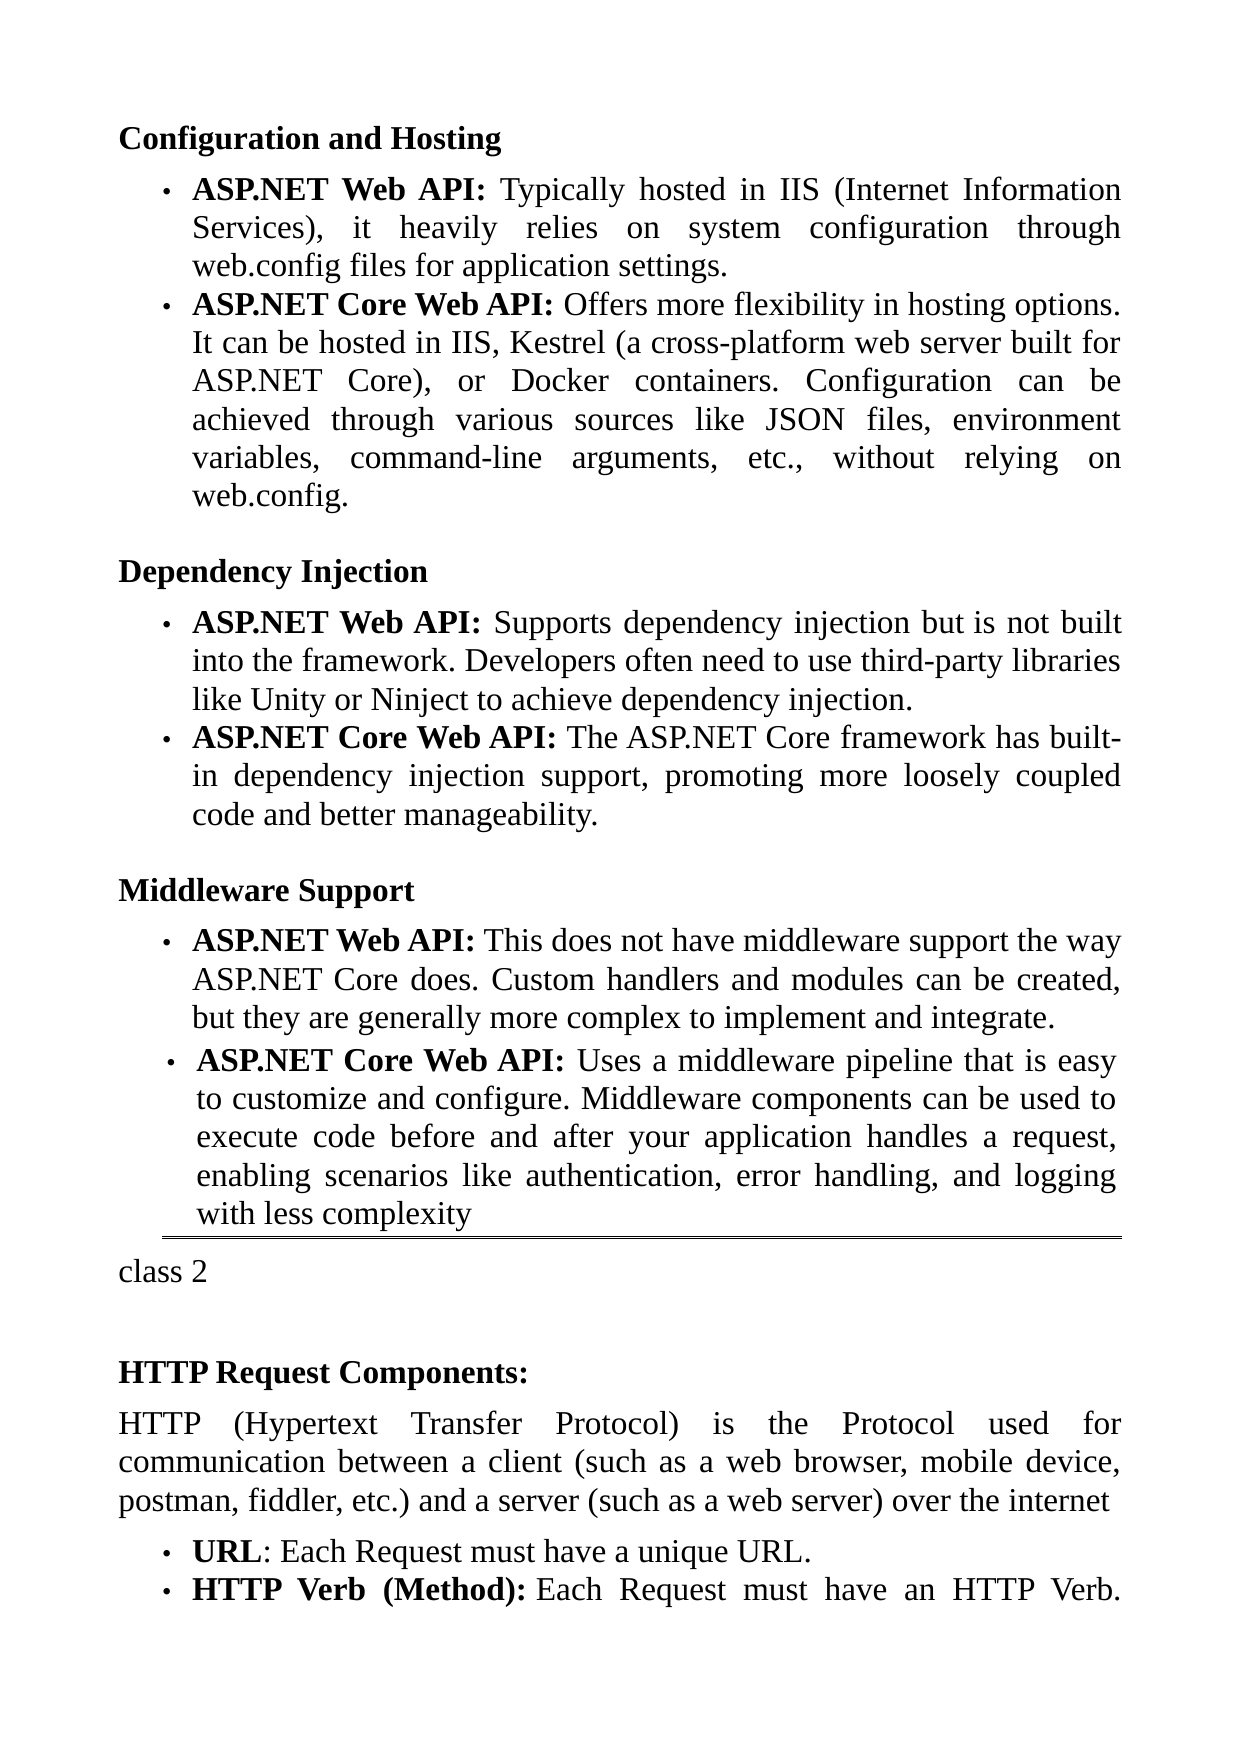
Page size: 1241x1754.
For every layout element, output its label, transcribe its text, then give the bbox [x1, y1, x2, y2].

text class 2 [118, 1251, 1122, 1289]
subtitle Configuration and Hosting [118, 118, 1122, 156]
list HTTP Verb (Method): Each Request must have an HTTP Verb. [162, 1569, 1122, 1607]
list ASP.NET Web API: Supports dependency injection but is not built into the framework. Developers often need to use third-party libraries like Unity or Ninject to achieve dependency injection. [162, 602, 1122, 717]
text HTTP (Hypertext Transfer Protocol) is the Protocol used for communication between a client (such as a web browser, mobile device, postman, fiddler, etc.) and a server (such as a web server) over the internet [118, 1403, 1122, 1518]
subtitle HTTP Request Components: [118, 1352, 1122, 1391]
list ASP.NET Core Web API: Offers more flexibility in hosting options. It can be hosted in IIS, Kestrel (a cross-platform web server built for ASP.NET Core), or Docker containers. Configuration can be achieved through various sources like JSON files, environment variables, command-line arguments, etc., without relying on web.config. [162, 284, 1122, 514]
list ASP.NET Core Web API: Uses a middleware pipeline that is easy to customize and configure. Middleware components can be used to execute code before and after your application handles a request, enabling scenarios like authentication, error handling, and logging with less complexity [162, 1036, 1122, 1236]
list ASP.NET Web API: This does not have middleware support the way ASP.NET Core does. Custom handlers and modules can be created, but they are generally more complex to implement and integrate. [162, 921, 1122, 1036]
list URL: Each Request must have a unique URL. [162, 1531, 1122, 1569]
list ASP.NET Core Web API: The ASP.NET Core framework has built-in dependency injection support, promoting more loosely coupled code and better manageability. [162, 717, 1122, 832]
subtitle Middleware Support [118, 870, 1122, 908]
list ASP.NET Web API: Typically hosted in IIS (Internet Information Services), it heavily relies on system configuration through web.config files for application settings. [162, 169, 1122, 284]
subtitle Dependency Injection [118, 551, 1122, 590]
